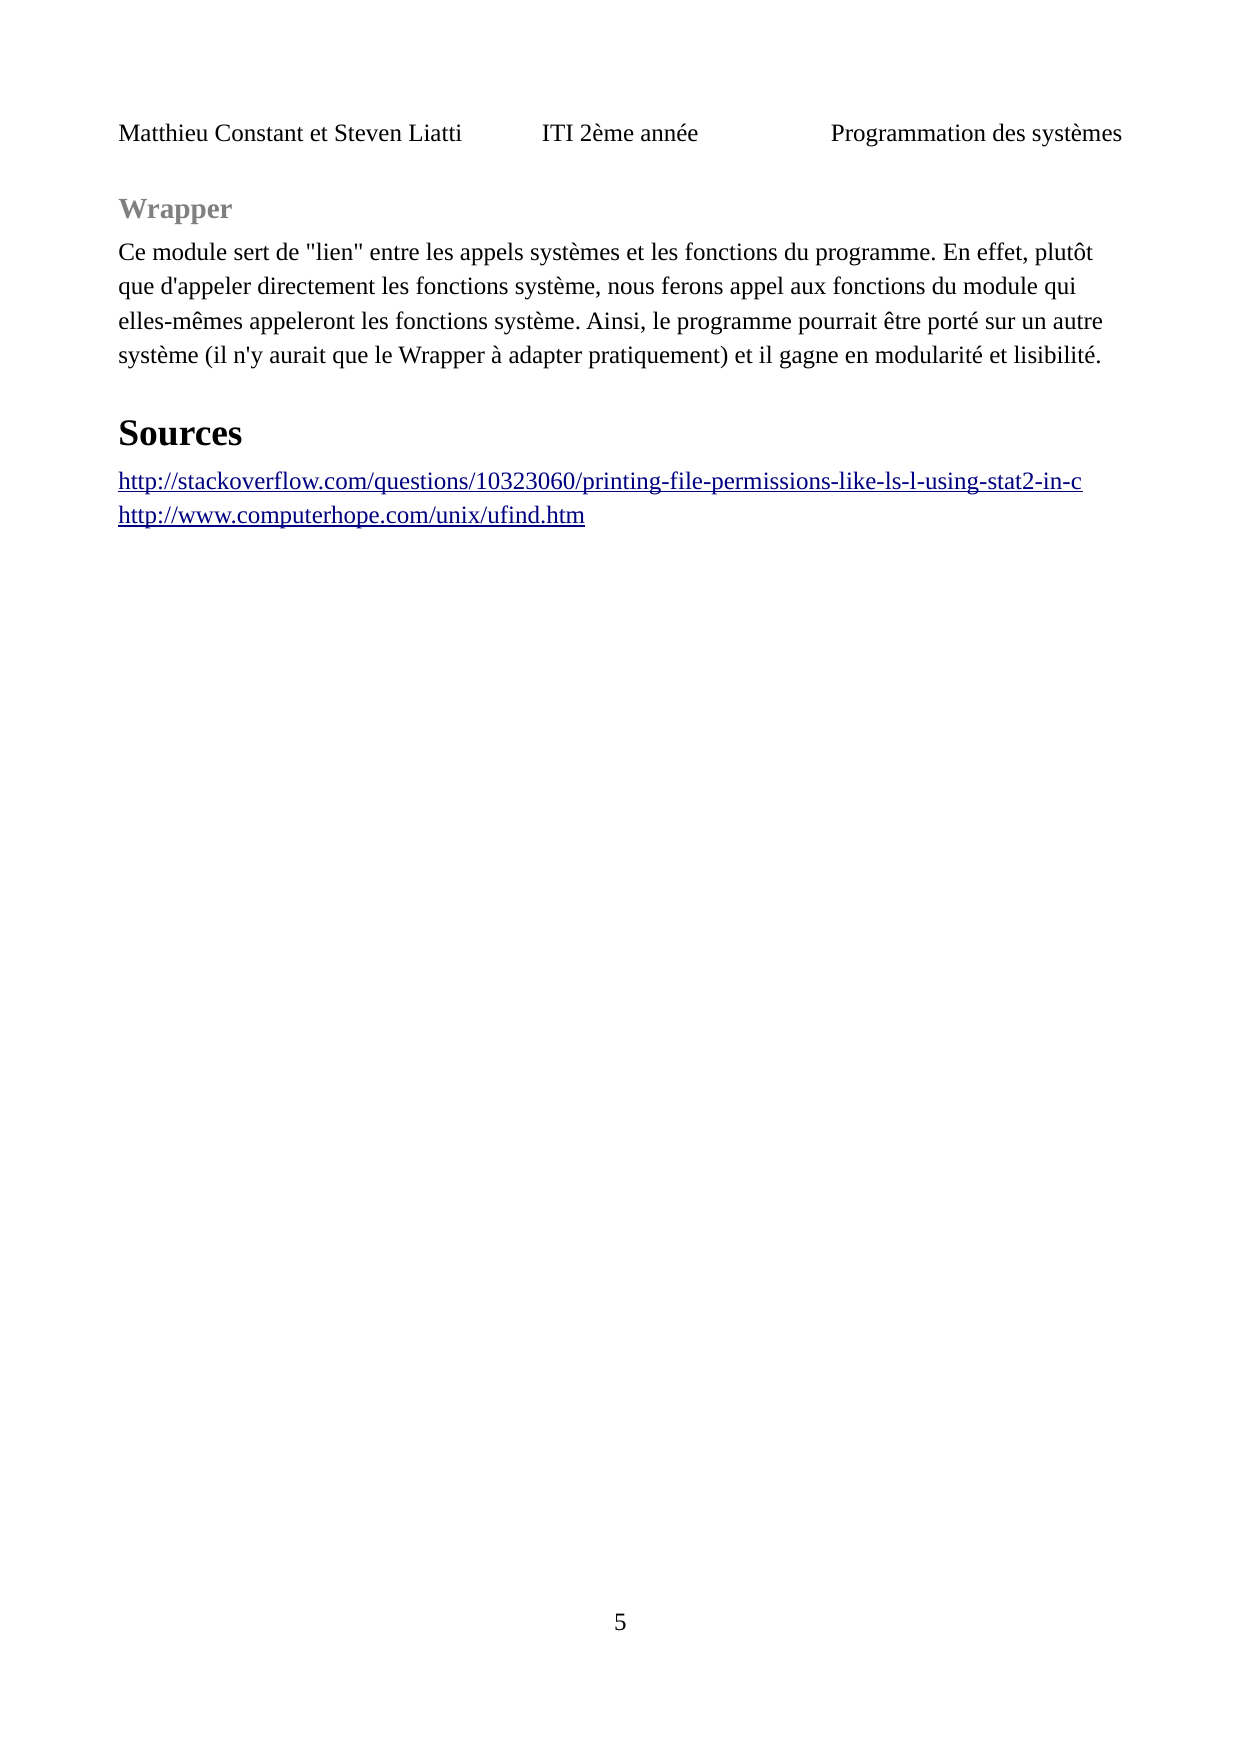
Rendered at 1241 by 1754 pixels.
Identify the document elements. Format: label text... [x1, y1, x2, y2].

text Ce module sert de "lien" entre les appels systèmes et les fonctions du programme. En effet, plutôt que d'appeler directement les fonctions système, nous ferons appel aux fonctions du module qui elles-mêmes appeleront les fonctions système. Ainsi, le programme pourrait être porté sur un autre système (il n'y aurait que le Wrapper à adapter pratiquement) et il gagne en modularité et lisibilité. [118, 237, 1122, 369]
subtitle Wrapper [118, 191, 1122, 224]
subtitle Sources [118, 410, 1122, 453]
text http://stackoverflow.com/questions/10323060/printing-file-permissions-like-ls-l-using-stat2-in-c http://www.computerhope.com/unix/ufind.htm [118, 466, 1122, 529]
